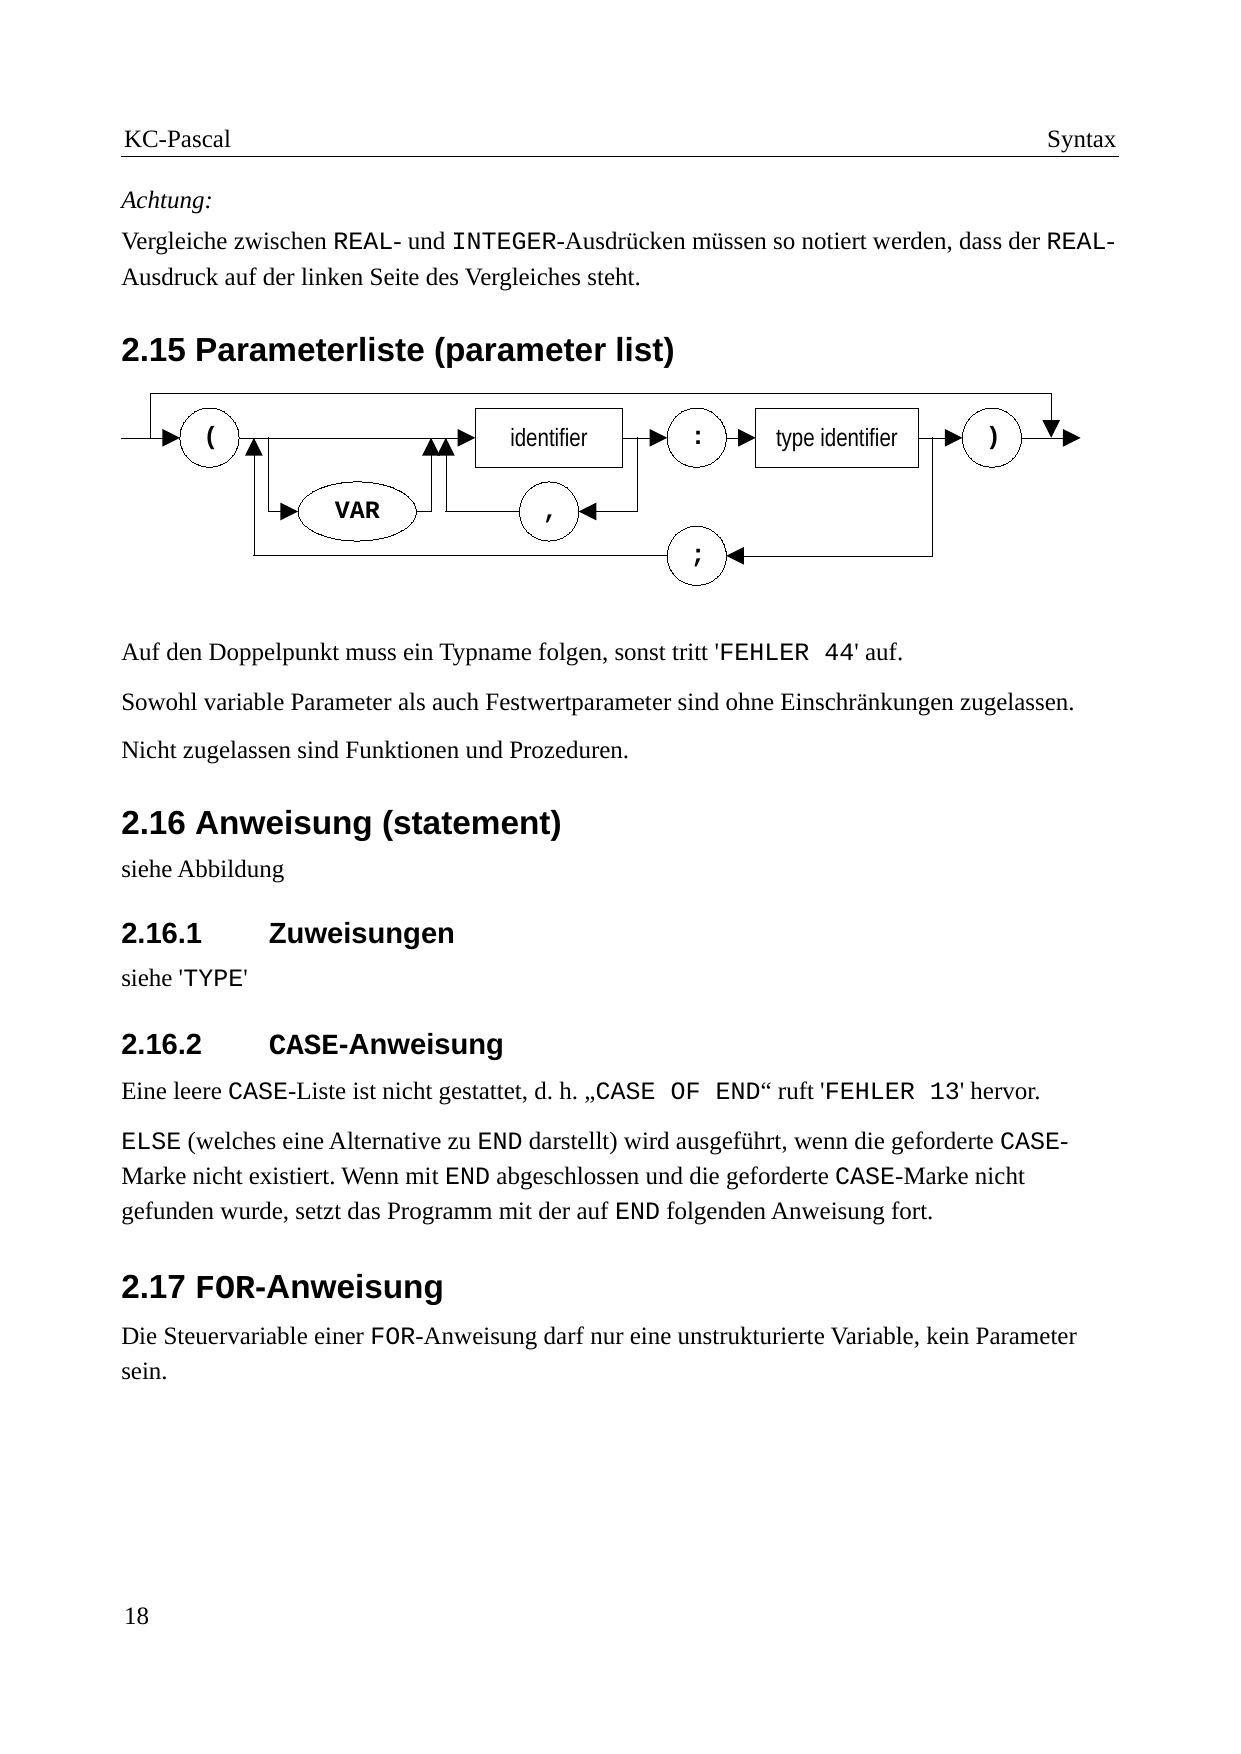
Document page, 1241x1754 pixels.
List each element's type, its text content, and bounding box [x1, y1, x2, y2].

text ELSE (welches eine Alternative zu END darstellt) wird ausgeführt, wenn die geforderte CASE-Marke nicht existiert. Wenn mit END abgeschlossen und die geforderte CASE-Marke nicht gefunden wurde, setzt das Programm mit der auf END folgenden Anweisung fort. [121, 1126, 1119, 1227]
subtitle Anweisung (statement) [121, 803, 1119, 842]
text Achtung: [121, 185, 1119, 214]
text siehe 'TYPE' [121, 963, 1119, 993]
subtitle Zuweisungen [121, 917, 1119, 950]
text siehe Abbildung [121, 854, 1119, 883]
text Die Steuervariable einer FOR-Anweisung darf nur eine unstrukturierte Variable, kein Parameter sein. [121, 1321, 1119, 1385]
text Vergleiche zwischen REAL- und INTEGER-Ausdrücken müssen so notiert werden, dass der REAL-Ausdruck auf der linken Seite des Vergleiches steht. [121, 226, 1119, 290]
subtitle CASE-Anweisung [121, 1027, 1119, 1063]
text Eine leere CASE-Liste ist nicht gestattet, d. h. „CASE OF END“ ruft 'FEHLER 13' hervor. [121, 1076, 1119, 1107]
subtitle FOR-Anweisung [121, 1267, 1119, 1308]
text Auf den Doppelpunkt muss ein Typname folgen, sonst tritt 'FEHLER 44' auf. [121, 637, 1119, 668]
text Sowohl variable Parameter als auch Festwertparameter sind ohne Einschränkungen zugelassen. [121, 687, 1119, 716]
text Nicht zugelassen sind Funktionen und Prozeduren. [121, 735, 1119, 764]
subtitle Parameterliste (parameter list) [121, 330, 1119, 368]
